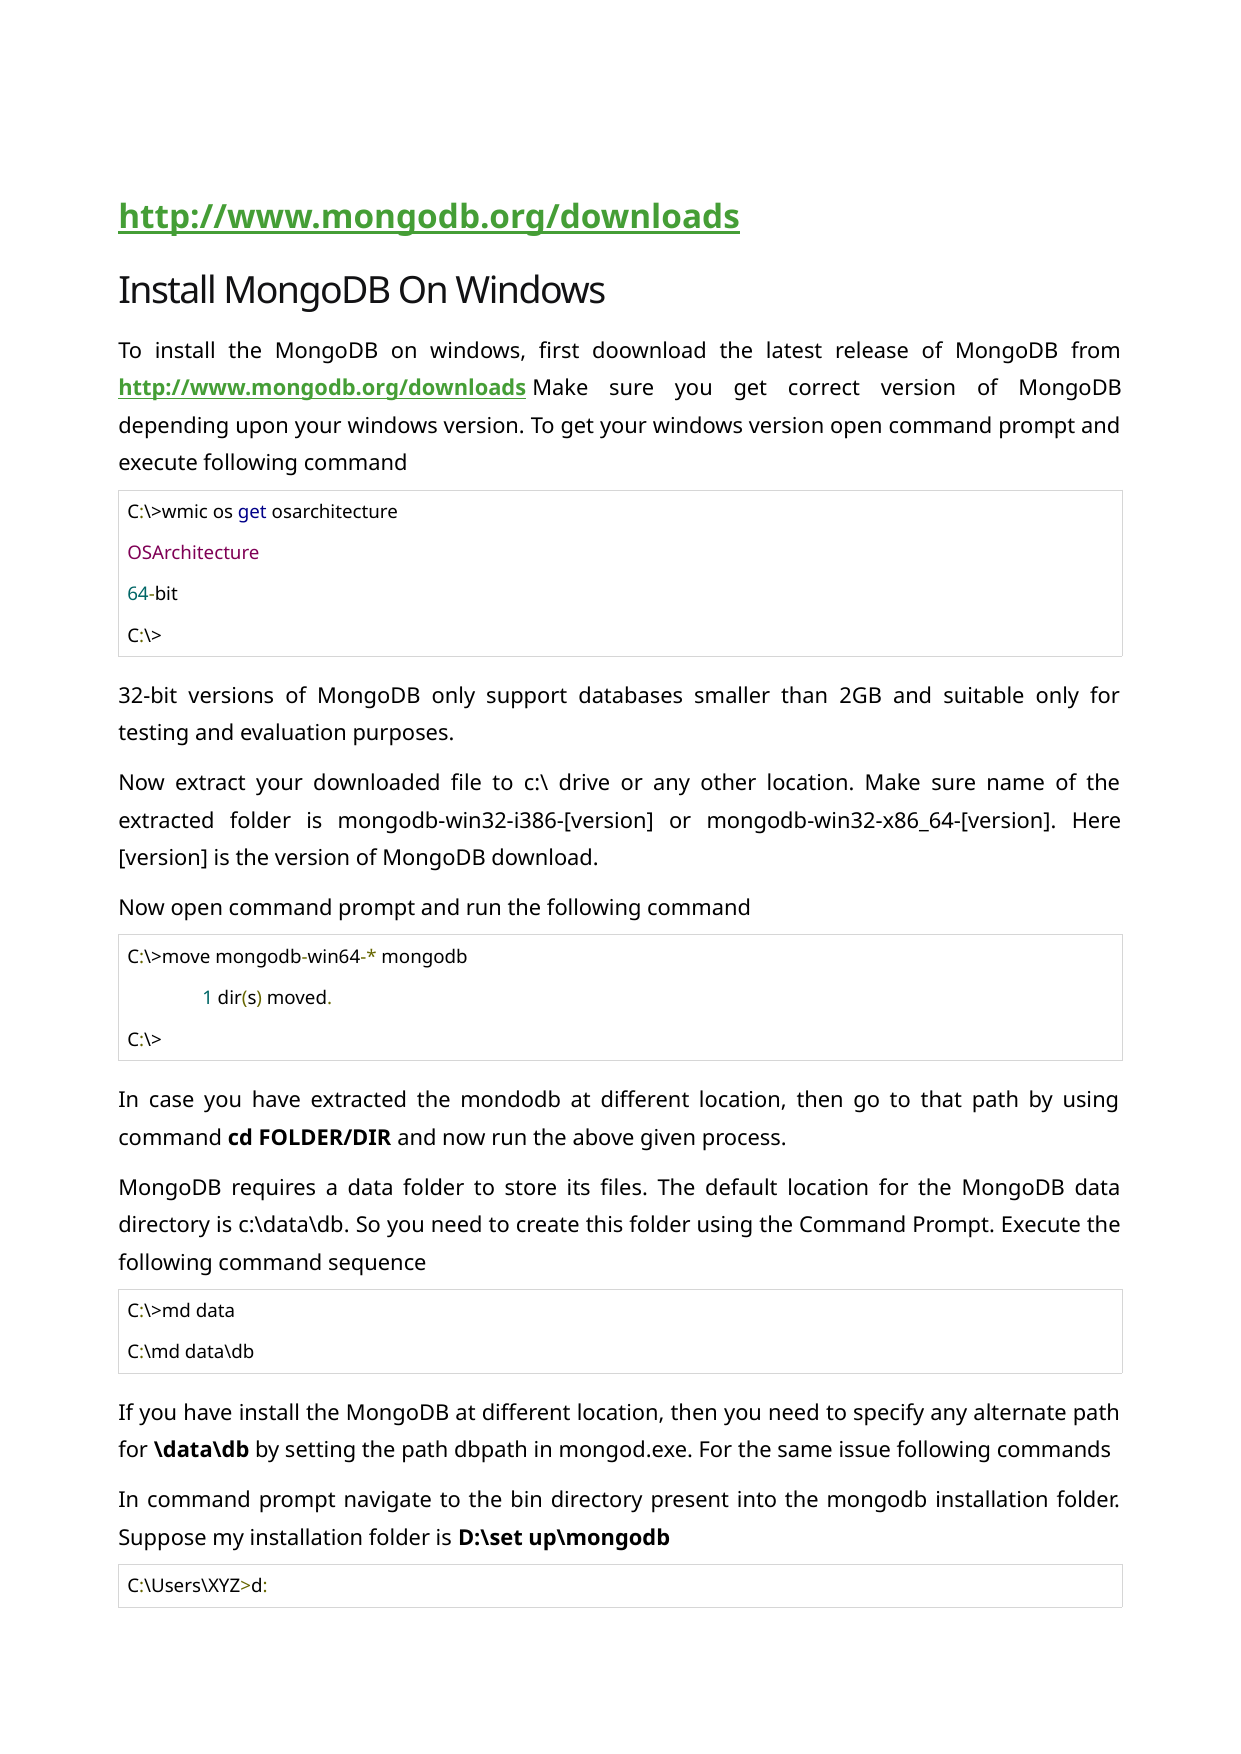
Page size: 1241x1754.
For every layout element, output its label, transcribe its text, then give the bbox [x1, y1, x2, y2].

text C:\Users\XYZ>d: [119, 1565, 1122, 1607]
text If you have install the MongoDB at different location, then you need to specify any alternate path for \data\db by setting the path dbpath in mongod.exe. For the same issue following commands [118, 1389, 1122, 1464]
text C:\>wmic os get osarchitecture [119, 491, 1122, 524]
text C:\>md data [119, 1290, 1122, 1323]
text Now open command prompt and run the following command [118, 884, 1122, 922]
text C:\> [119, 1017, 1122, 1060]
text 1 dir(s) moved. [119, 976, 1122, 1011]
text In command prompt navigate to the bin directory present into the mongodb installation folder. Suppose my installation folder is D:\set up\mongodb [118, 1476, 1122, 1551]
text C:\md data\db [119, 1330, 1122, 1373]
text http://www.mongodb.org/downloads [118, 193, 1122, 238]
text MongoDB requires a data folder to store its files. The default location for the MongoDB data directory is c:\data\db. So you need to create this folder using the Command Prompt. Execute the following command sequence [118, 1164, 1122, 1276]
text 64-bit [119, 572, 1122, 606]
text OSArchitecture [119, 531, 1122, 565]
text C:\> [119, 613, 1122, 656]
text In case you have extracted the mondodb at different location, then go to that path by using command cd FOLDER/DIR and now run the above given process. [118, 1076, 1122, 1151]
text 32-bit versions of MongoDB only support databases smaller than 2GB and suitable only for testing and evaluation purposes. [118, 672, 1122, 747]
text C:\>move mongodb-win64-* mongodb [119, 935, 1122, 969]
text Now extract your downloaded file to c:\ drive or any other location. Make sure name of the extracted folder is mongodb-win32-i386-[version] or mongodb-win32-x86_64-[version]. Here [version] is the version of MongoDB download. [118, 759, 1122, 872]
subtitle Install MongoDB On Windows [118, 263, 1122, 314]
text To install the MongoDB on windows, first doownload the latest release of MongoDB from http://www.mongodb.org/downloads Make sure you get correct version of MongoDB depending upon your windows version. To get your windows version open command prompt and execute following command [118, 327, 1122, 477]
